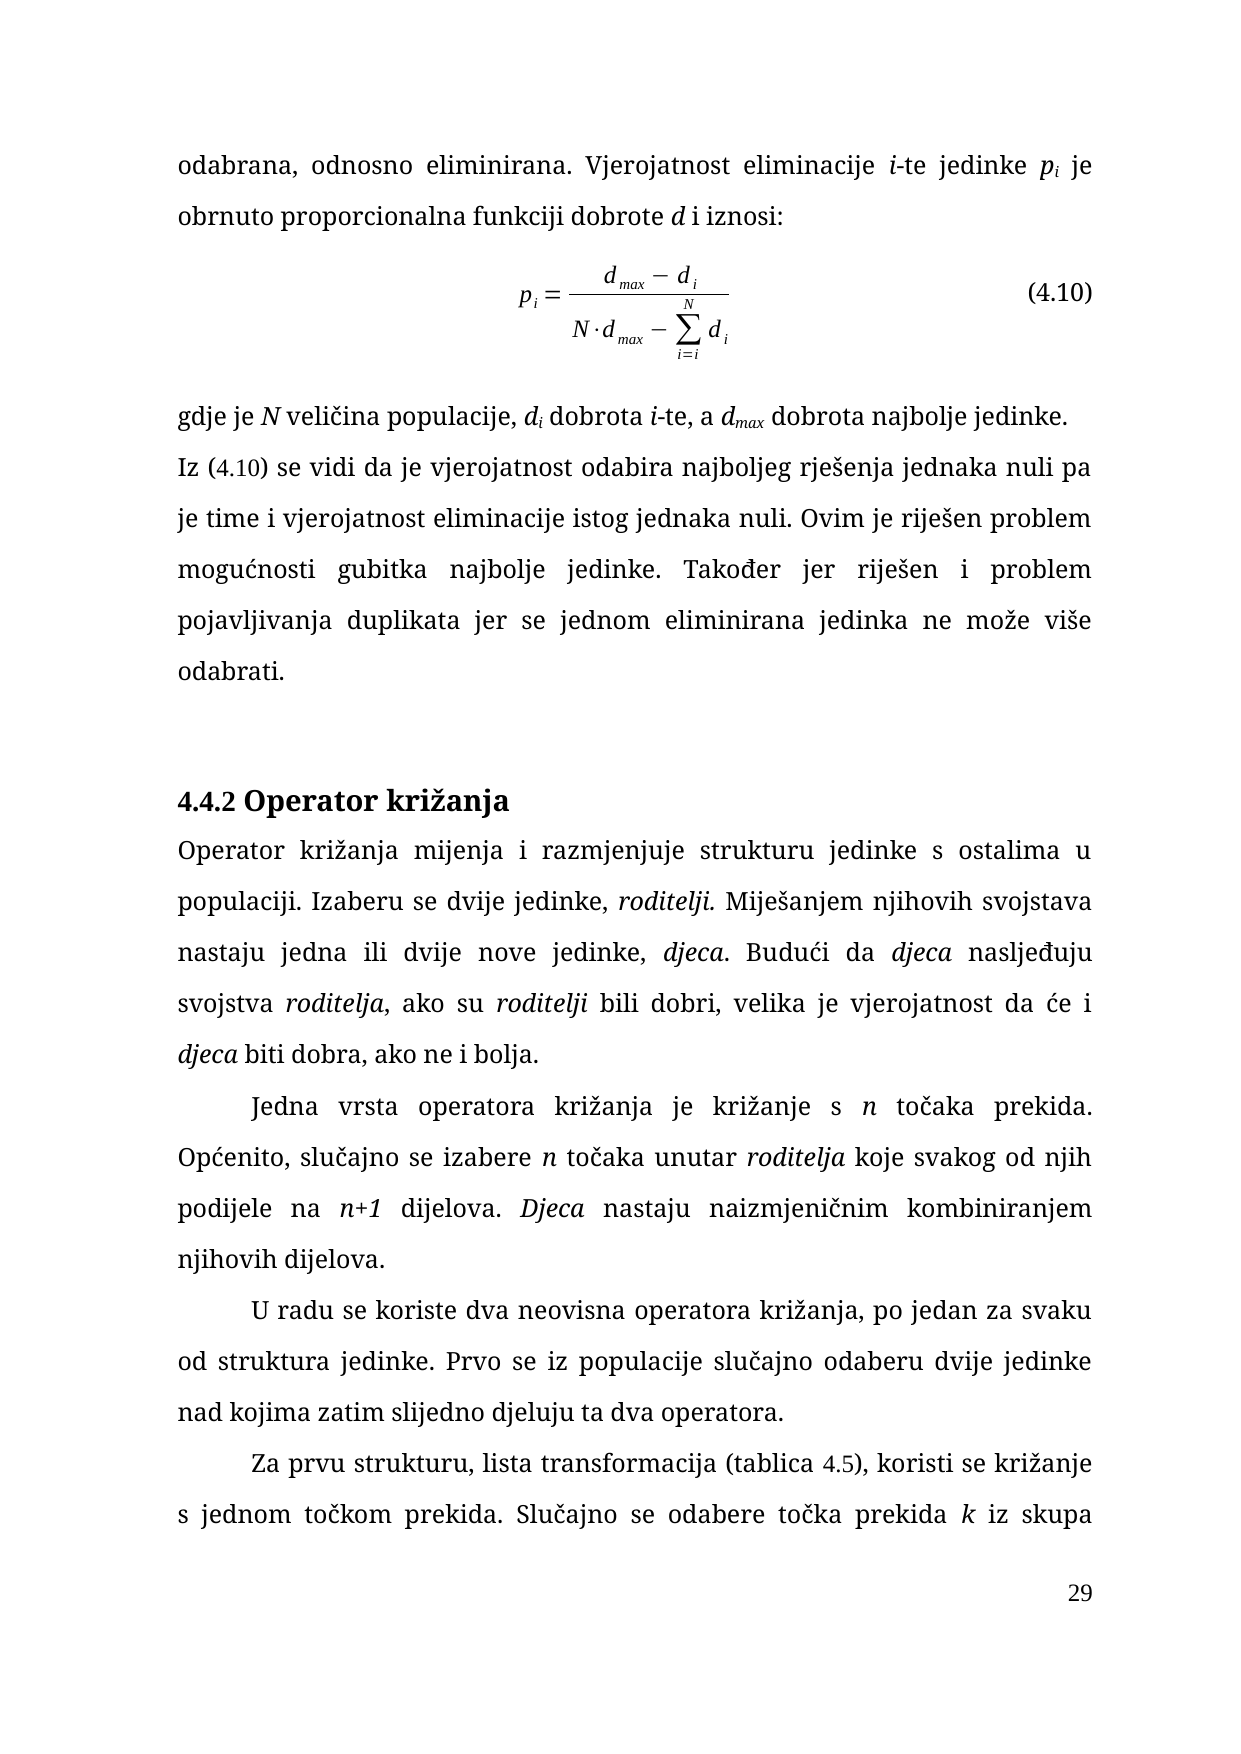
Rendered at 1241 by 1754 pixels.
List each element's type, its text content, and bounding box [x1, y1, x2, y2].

subtitle 4.4.2 Operator križanja [177, 781, 1093, 820]
text Za prvu strukturu, lista transformacija (tablica 4.5), koristi se križanje s jednom točkom prekida. Slučajno se odabere točka prekida k iz skupa . Prvo dijete nastaje kopiranjem prvih k transformacija prvog roditelja i preostalih n-k drugog roditelja. Drugo dijete nastaje analogno, ali obrnutim redoslijedom kopiranja. [177, 1445, 1093, 1531]
text Jedna vrsta operatora križanja je križanje s n točaka prekida. Općenito, slučajno se izabere n točaka unutar roditelja koje svakog od njih podijele na n+1 dijelova. Djeca nastaju naizmjeničnim kombiniranjem njihovih dijelova. [177, 1088, 1093, 1275]
text Operator križanja mijenja i razmjenjuje strukturu jedinke s ostalima u populaciji. Izaberu se dvije jedinke, roditelji. Miješanjem njihovih svojstava nastaju jedna ili dvije nove jedinke, djeca. Budući da djeca nasljeđuju svojstva roditelja, ako su roditelji bili dobri, velika je vjerojatnost da će i djeca biti dobra, ako ne i bolja. [177, 833, 1093, 1071]
text (4.10) [177, 261, 1093, 381]
text Iz (4.10) se vidi da je vjerojatnost odabira najboljeg rješenja jednaka nuli pa je time i vjerojatnost eliminacije istog jednaka nuli. Ovim je riješen problem mogućnosti gubitka najbolje jedinke. Također jer riješen i problem pojavljivanja duplikata jer se jednom eliminirana jedinka ne može više odabrati. [177, 449, 1093, 688]
text gdje je N veličina populacije, di dobrota i-te, a dmax dobrota najbolje jedinke. [177, 398, 1093, 432]
text odabrana, odnosno eliminirana. Vjerojatnost eliminacije i-te jedinke pi je obrnuto proporcionalna funkciji dobrote d i iznosi: [177, 148, 1093, 233]
text U radu se koriste dva neovisna operatora križanja, po jedan za svaku od struktura jedinke. Prvo se iz populacije slučajno odaberu dvije jedinke nad kojima zatim slijedno djeluju ta dva operatora. [177, 1292, 1093, 1428]
